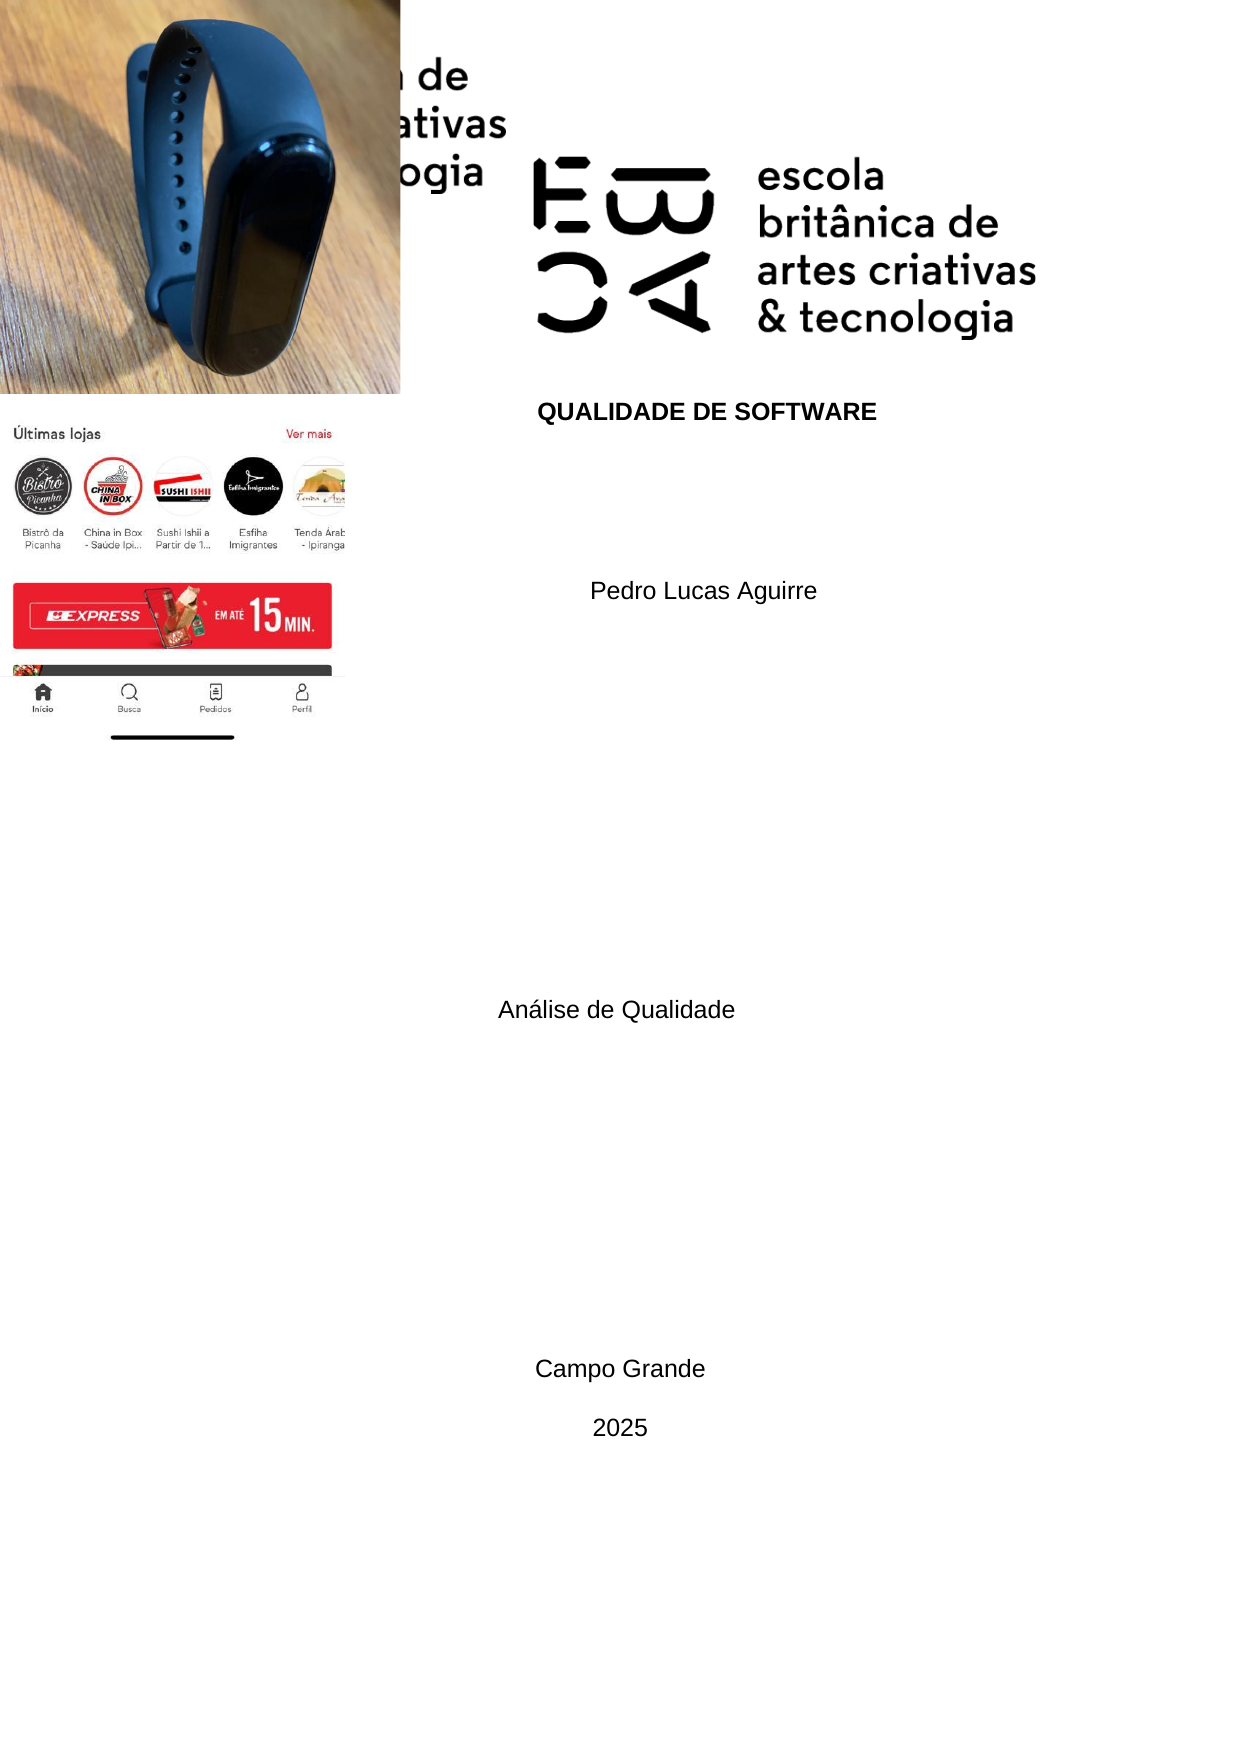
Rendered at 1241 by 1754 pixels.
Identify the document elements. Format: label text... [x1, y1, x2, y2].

text Pedro Lucas Aguirre [345, 576, 1063, 605]
picture [533, 147, 1036, 340]
text Análise de Qualidade [177, 995, 1063, 1024]
text Campo Grande [177, 1354, 1063, 1382]
text QUALIDADE DE SOFTWARE [345, 397, 1063, 426]
picture [0, 0, 506, 746]
text 2025 [177, 1413, 1063, 1442]
